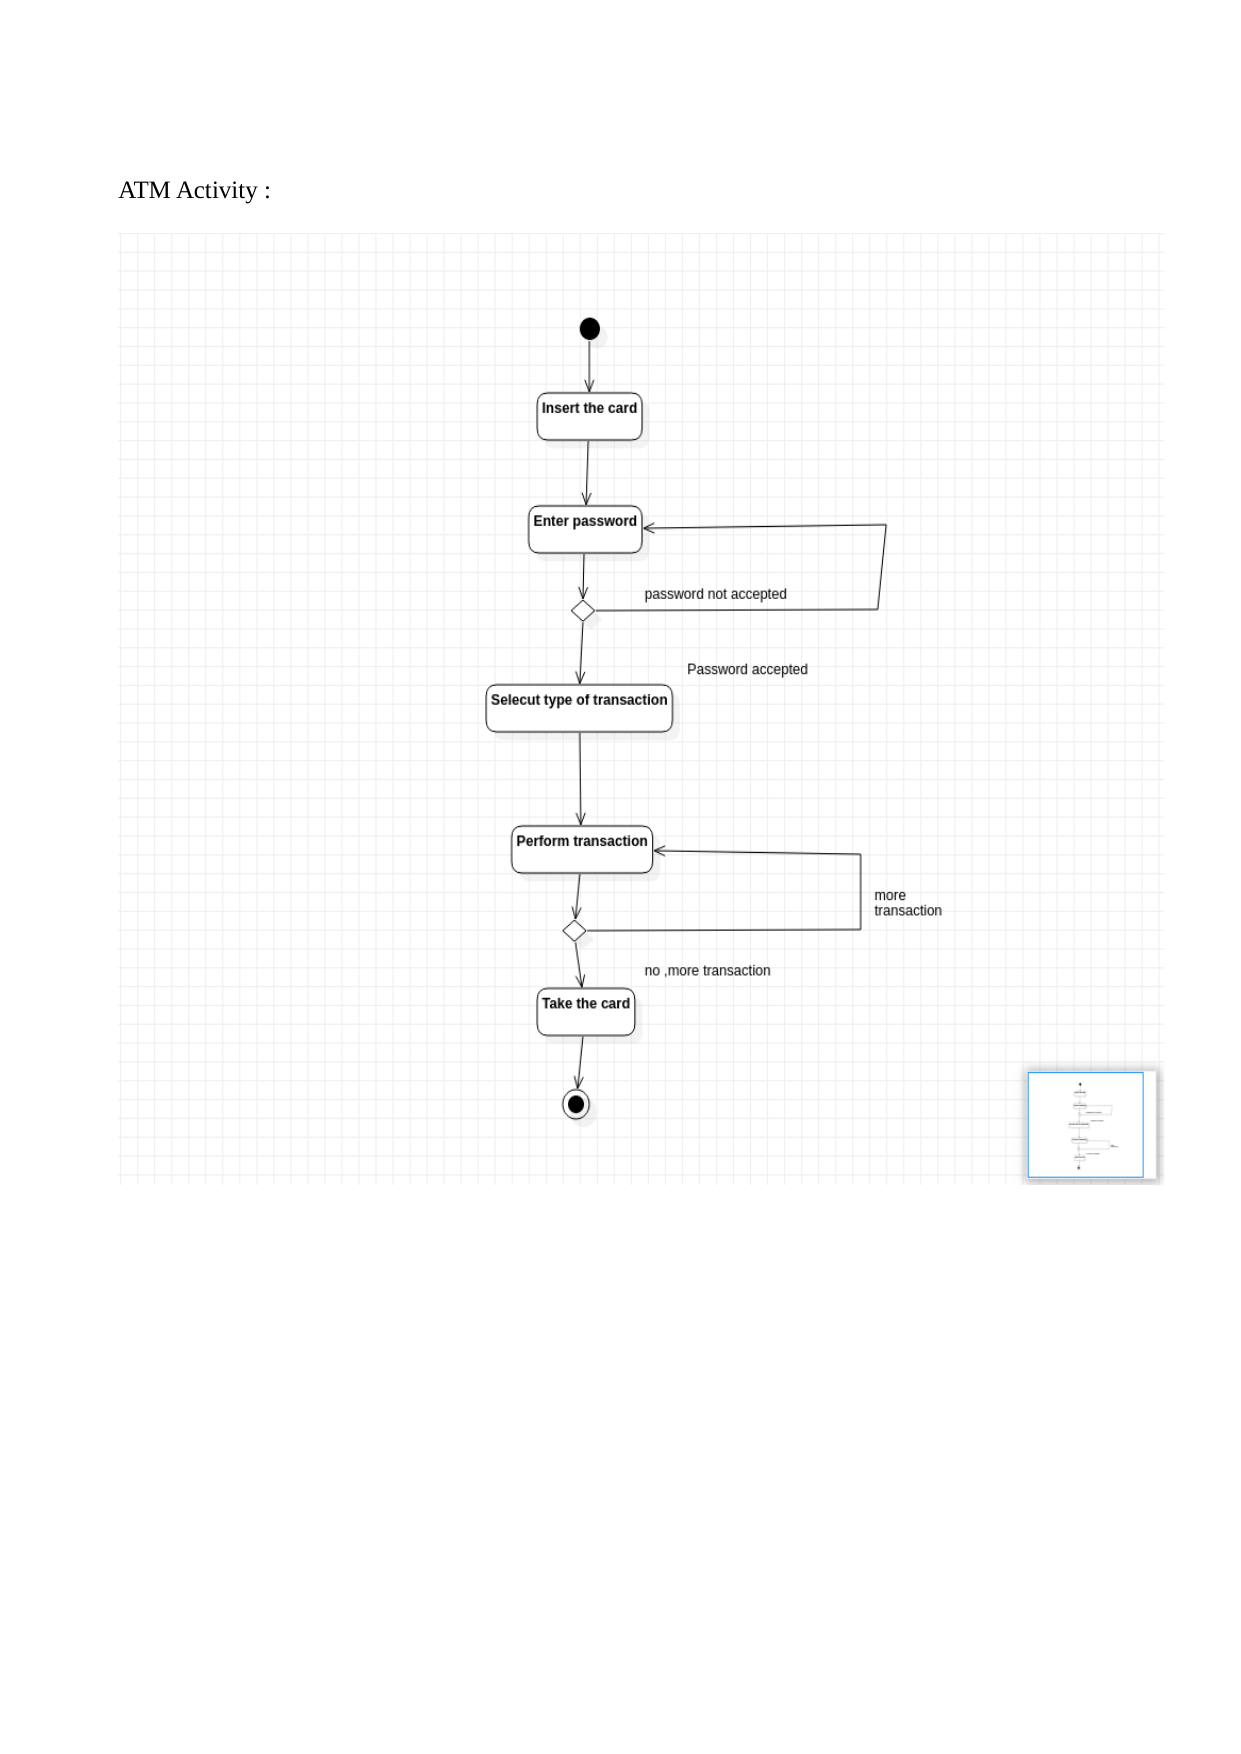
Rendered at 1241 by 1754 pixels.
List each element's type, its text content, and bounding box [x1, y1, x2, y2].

text ATM Activity : [118, 176, 1122, 204]
